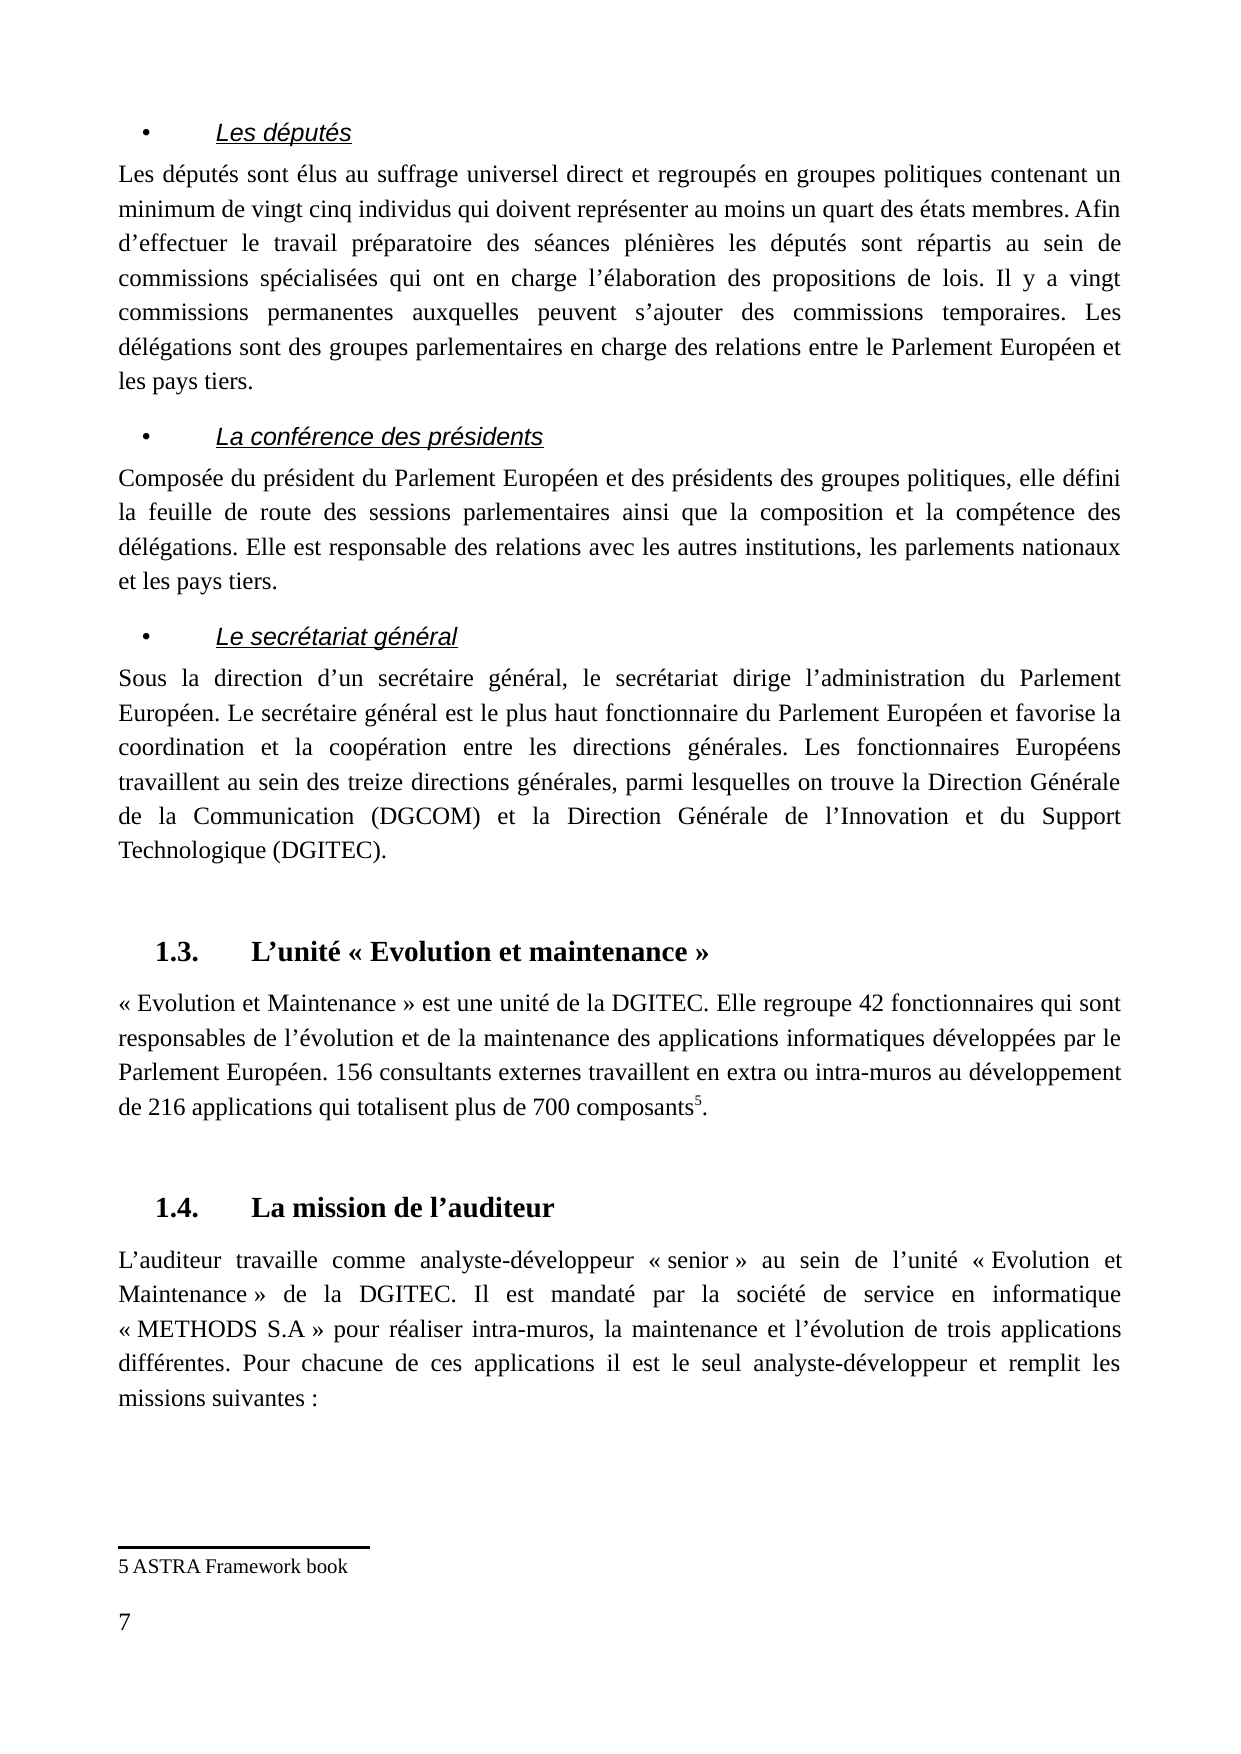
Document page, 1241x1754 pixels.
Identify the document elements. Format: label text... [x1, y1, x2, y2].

subtitle Le secrétariat général [142, 622, 1122, 651]
subtitle La conférence des présidents [142, 422, 1122, 451]
subtitle L’unité « Evolution et maintenance » [148, 934, 1122, 967]
text L’auditeur travaille comme analyste-développeur « senior » au sein de l’unité « Evolution et Maintenance » de la DGITEC. Il est mandaté par la société de service en informatique « METHODS S.A » pour réaliser intra-muros, la maintenance et l’évolution de trois applications différentes. Pour chacune de ces applications il est le seul analyste-développeur et remplit les missions suivantes : [118, 1245, 1122, 1411]
subtitle Les députés [142, 118, 1122, 147]
text Sous la direction d’un secrétaire général, le secrétariat dirige l’administration du Parlement Européen. Le secrétaire général est le plus haut fonctionnaire du Parlement Européen et favorise la coordination et la coopération entre les directions générales. Les fonctionnaires Européens travaillent au sein des treize directions générales, parmi lesquelles on trouve la Direction Générale de la Communication (DGCOM) et la Direction Générale de l’Innovation et du Support Technologique (DGITEC). [118, 663, 1122, 864]
text Composée du président du Parlement Européen et des présidents des groupes politiques, elle défini la feuille de route des sessions parlementaires ainsi que la composition et la compétence des délégations. Elle est responsable des relations avec les autres institutions, les parlements nationaux et les pays tiers. [118, 463, 1122, 595]
text « Evolution et Maintenance » est une unité de la DGITEC. Elle regroupe 42 fonctionnaires qui sont responsables de l’évolution et de la maintenance des applications informatiques développées par le Parlement Européen. 156 consultants externes travaillent en extra ou intra-muros au développement de 216 applications qui totalisent plus de 700 composants. [118, 988, 1122, 1121]
subtitle La mission de l’auditeur [148, 1190, 1122, 1223]
text Les députés sont élus au suffrage universel direct et regroupés en groupes politiques contenant un minimum de vingt cinq individus qui doivent représenter au moins un quart des états membres. Afin d’effectuer le travail préparatoire des séances plénières les députés sont répartis au sein de commissions spécialisées qui ont en charge l’élaboration des propositions de lois. Il y a vingt commissions permanentes auxquelles peuvent s’ajouter des commissions temporaires. Les délégations sont des groupes parlementaires en charge des relations entre le Parlement Européen et les pays tiers. [118, 159, 1122, 395]
text ASTRA Framework book [118, 1553, 1122, 1578]
